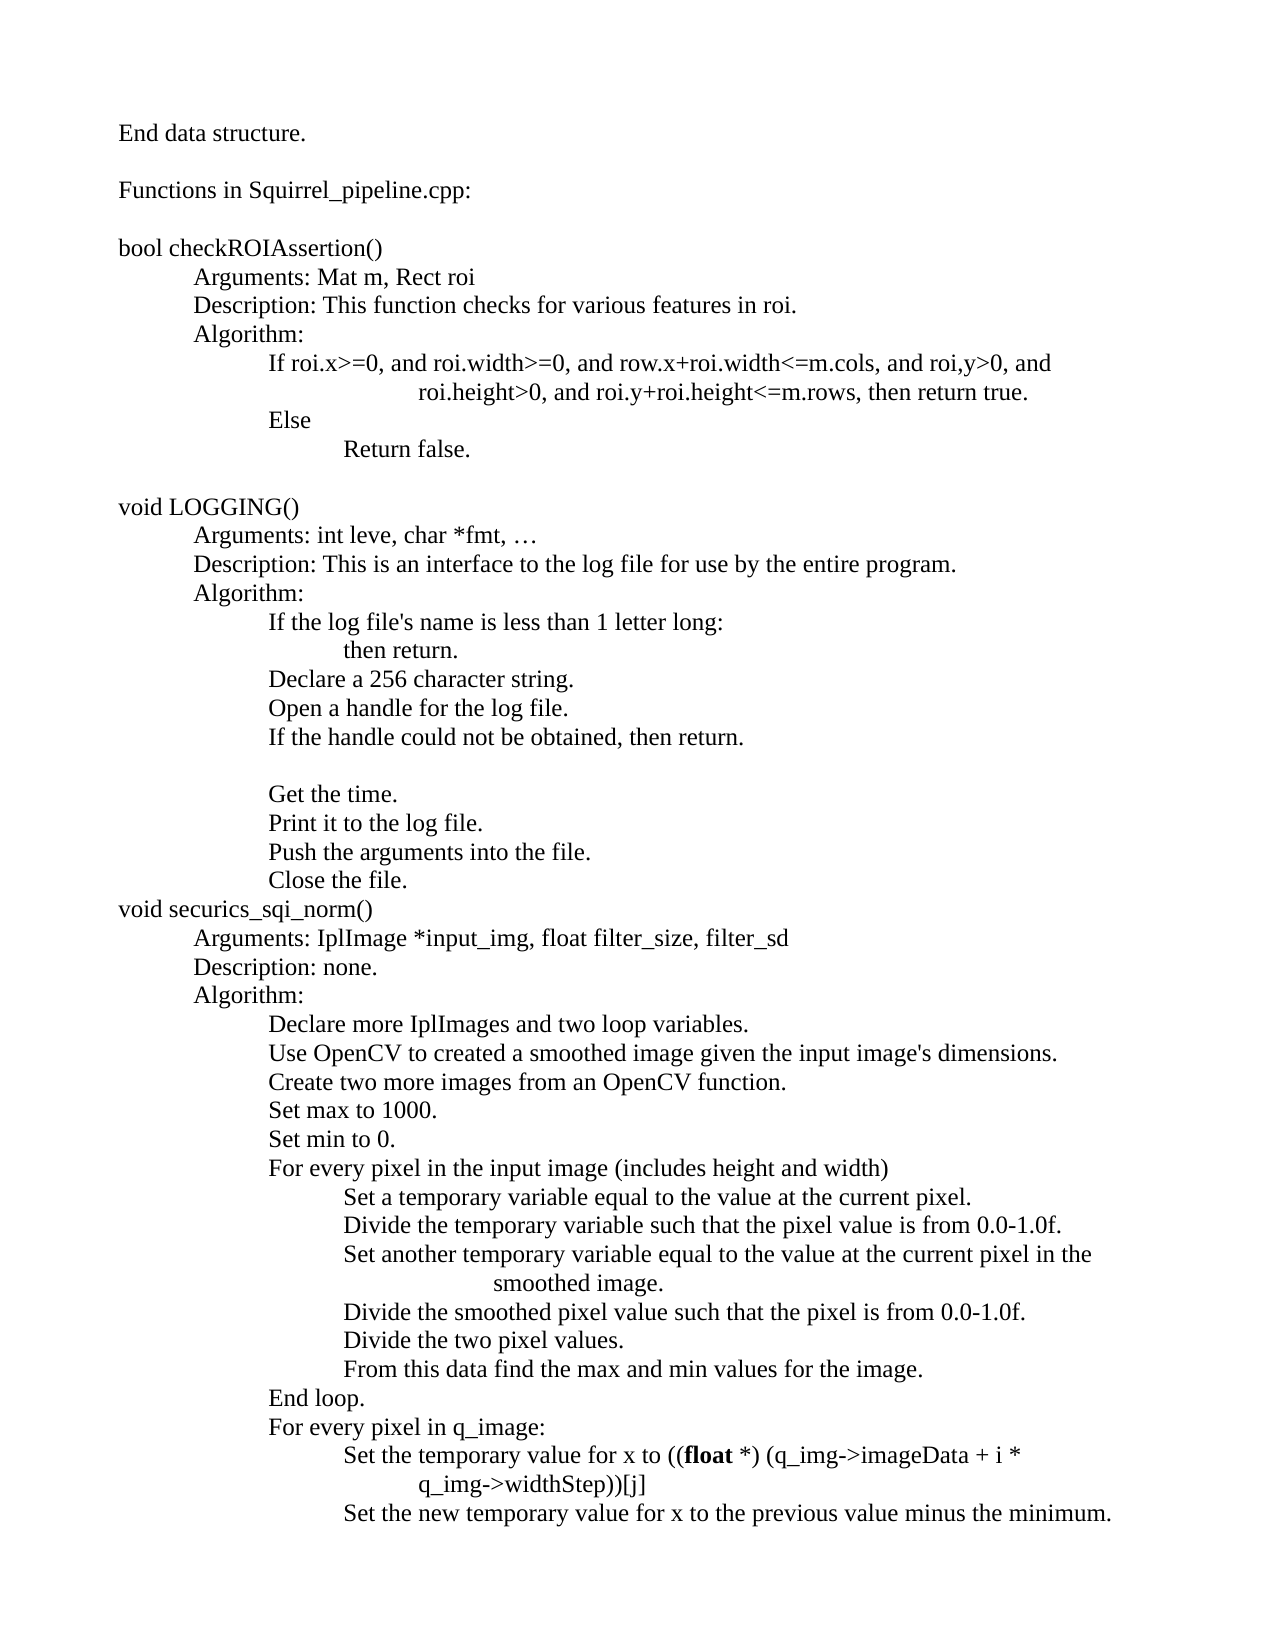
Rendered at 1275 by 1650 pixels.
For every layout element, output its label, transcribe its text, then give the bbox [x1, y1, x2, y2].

text Divide the two pixel values. [118, 1326, 1157, 1354]
text If the handle could not be obtained, then return. [118, 722, 1157, 751]
text Set another temporary variable equal to the value at the current pixel in the smoothed image. [118, 1239, 1157, 1297]
text Algorithm: [118, 319, 1157, 348]
text Set the temporary value for x to ((float *) (q_img->imageData + i * q_img->widthStep))[j] [118, 1441, 1157, 1498]
text Description: This is an interface to the log file for use by the entire program. [118, 549, 1157, 578]
text Declare a 256 character string. [118, 664, 1157, 693]
text Algorithm: [118, 981, 1157, 1009]
text Description: none. [118, 952, 1157, 981]
text If roi.x>=0, and roi.width>=0, and row.x+roi.width<=m.cols, and roi,y>0, and roi.height>0, and roi.y+roi.height<=m.rows, then return true. [118, 348, 1157, 406]
text Algorithm: [118, 578, 1157, 607]
text Functions in Squirrel_pipeline.cpp: [118, 176, 1157, 204]
text Close the file. [118, 866, 1157, 894]
text Arguments: IplImage *input_img, float filter_size, filter_sd [118, 923, 1157, 952]
text End data structure. [118, 118, 1157, 147]
text From this data find the max and min values for the image. [118, 1354, 1157, 1383]
text Divide the smoothed pixel value such that the pixel is from 0.0-1.0f. [118, 1297, 1157, 1326]
text Return false. [118, 434, 1157, 463]
text Arguments: Mat m, Rect roi [118, 262, 1157, 291]
text void LOGGING() [118, 492, 1157, 521]
text Set a temporary variable equal to the value at the current pixel. [118, 1182, 1157, 1211]
text End loop. [118, 1383, 1157, 1412]
text void securics_sqi_norm() [118, 894, 1157, 923]
text Declare more IplImages and two loop variables. [118, 1009, 1157, 1038]
text Description: This function checks for various features in roi. [118, 291, 1157, 319]
text Create two more images from an OpenCV function. [118, 1067, 1157, 1096]
text Divide the temporary variable such that the pixel value is from 0.0-1.0f. [118, 1211, 1157, 1239]
text Set the new temporary value for x to the previous value minus the minimum. [118, 1498, 1157, 1527]
text If the log file's name is less than 1 letter long: [118, 607, 1157, 636]
text Get the time. [118, 779, 1157, 808]
text bool checkROIAssertion() [118, 233, 1157, 262]
text Push the arguments into the file. [118, 837, 1157, 866]
text Set min to 0. [118, 1124, 1157, 1153]
text Set max to 1000. [118, 1096, 1157, 1124]
text Use OpenCV to created a smoothed image given the input image's dimensions. [118, 1038, 1157, 1067]
text then return. [118, 636, 1157, 664]
text For every pixel in q_image: [118, 1412, 1157, 1441]
text Open a handle for the log file. [118, 693, 1157, 722]
text Else [118, 406, 1157, 434]
text Arguments: int leve, char *fmt, … [118, 521, 1157, 549]
text For every pixel in the input image (includes height and width) [118, 1153, 1157, 1182]
text Print it to the log file. [118, 808, 1157, 837]
